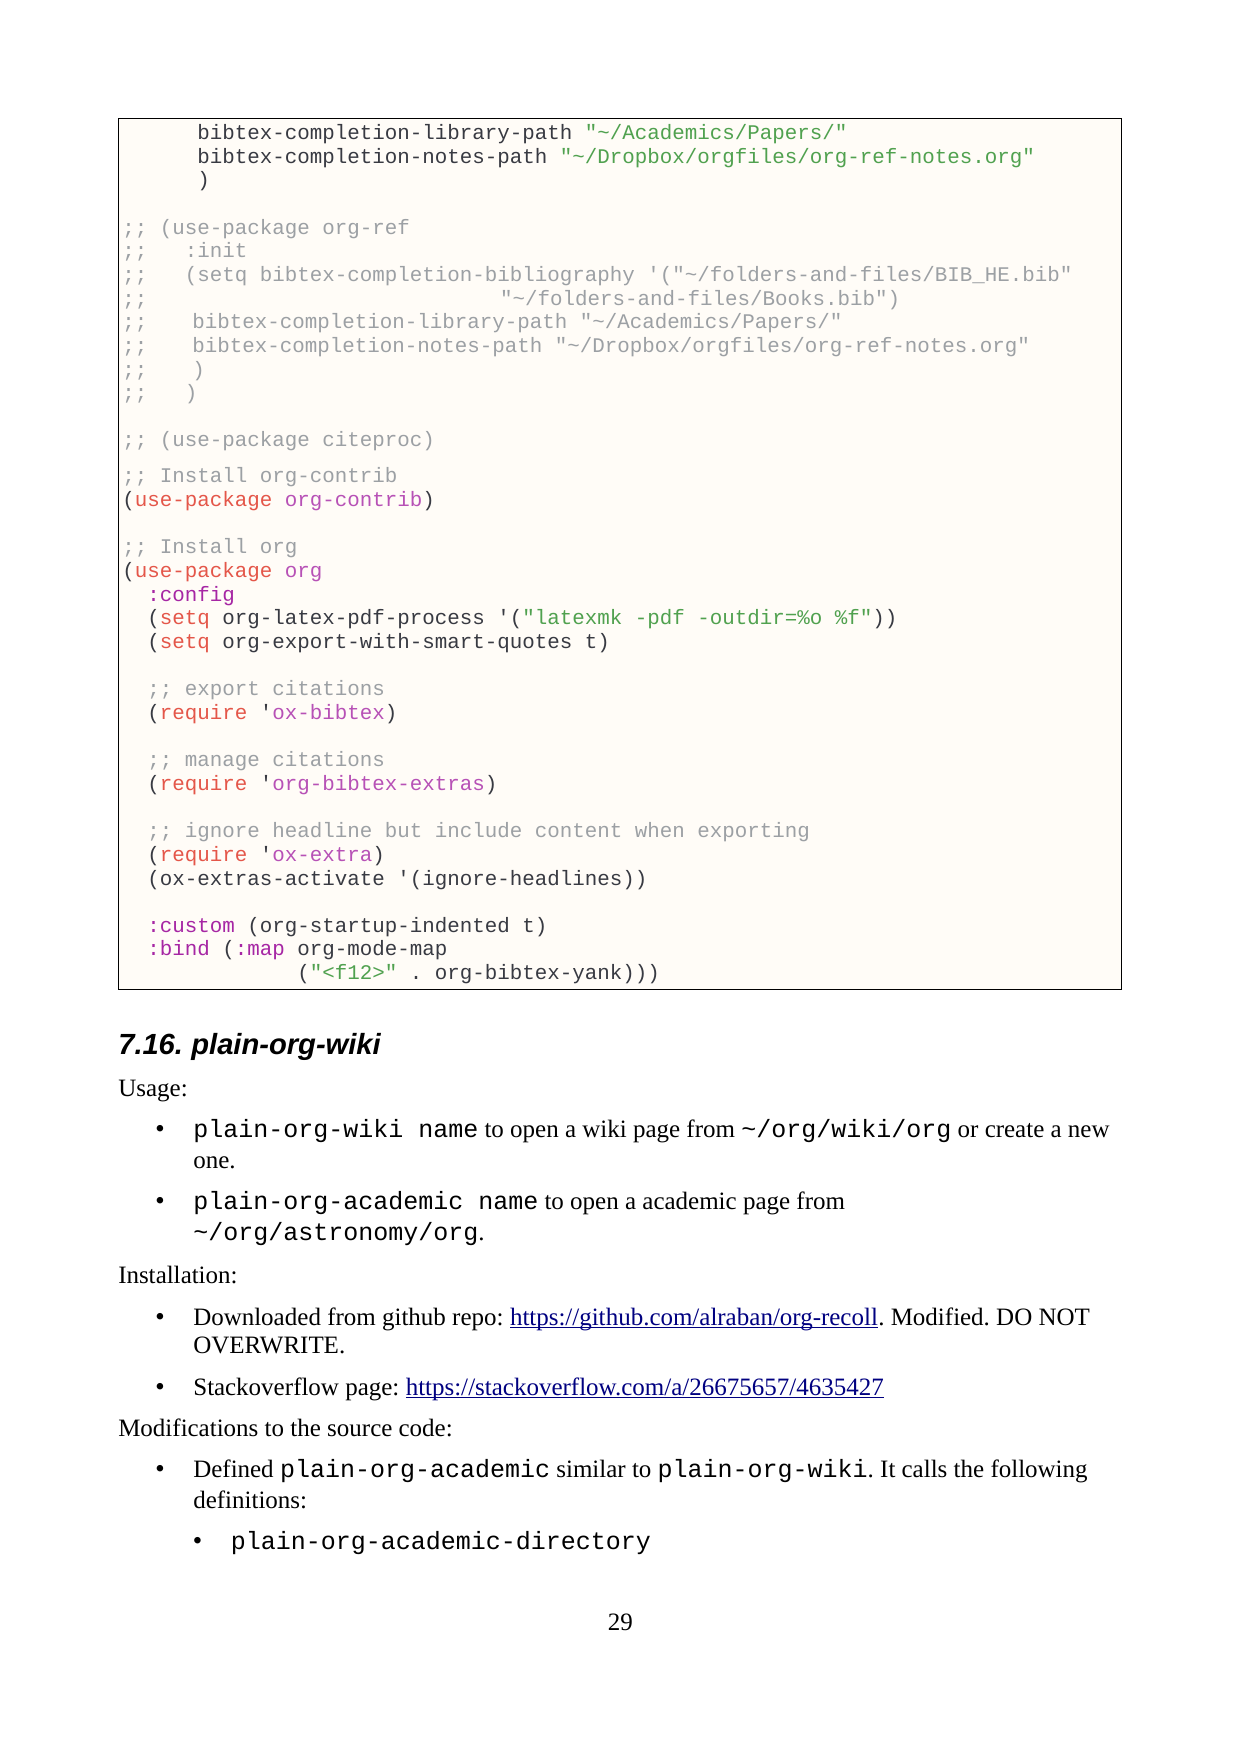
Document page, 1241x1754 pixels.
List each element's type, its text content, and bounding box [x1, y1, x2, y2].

text ) [119, 165, 1121, 189]
text ;; "~/folders-and-files/Books.bib") [119, 284, 1121, 307]
text Installation: [118, 1261, 1122, 1289]
text (use-package org [119, 556, 1121, 580]
text (setq org-latex-pdf-process '("latexmk -pdf -outdir=%o %f")) [119, 603, 1121, 627]
text (require 'ox-bibtex) [119, 698, 1121, 722]
text ;; ) [119, 354, 1121, 378]
text ;; ) [119, 378, 1121, 402]
text ;; (setq bibtex-completion-bibliography '("~/folders-and-files/BIB_HE.bib" [119, 260, 1121, 284]
text :custom (org-startup-indented t) [119, 911, 1121, 934]
text (ox-extras-activate '(ignore-headlines)) [119, 863, 1121, 887]
text ("<f12>" . org-bibtex-yank))) [119, 958, 1121, 989]
subtitle plain-org-wiki [118, 1027, 1122, 1061]
text (require 'ox-extra) [119, 840, 1121, 863]
text ;; (use-package citeproc) [119, 426, 1121, 453]
text ;; bibtex-completion-library-path "~/Academics/Papers/" [119, 307, 1121, 331]
text ;; export citations [119, 674, 1121, 698]
list plain-org-wiki name to open a wiki page from ~/org/wiki/org or create a new one. [156, 1114, 1122, 1174]
text ;; bibtex-completion-notes-path "~/Dropbox/orgfiles/org-ref-notes.org" [119, 331, 1121, 354]
list Downloaded from github repo: https://github.com/alraban/org-recoll. Modified. DO NOT OVERWRITE. [156, 1302, 1122, 1359]
list plain-org-academic-directory [193, 1526, 1122, 1557]
text ;; Install org [119, 532, 1121, 556]
text ;; (use-package org-ref [119, 213, 1121, 236]
text Modifications to the source code: [118, 1413, 1122, 1442]
list Defined plain-org-academic similar to plain-org-wiki. It calls the following definitions: [156, 1454, 1122, 1514]
text ;; :init [119, 236, 1121, 260]
text ;; Install org-contrib [119, 462, 1121, 485]
list plain-org-academic name to open a academic page from ~/org/astronomy/org. [156, 1186, 1122, 1248]
text ;; ignore headline but include content when exporting [119, 816, 1121, 840]
text ;; manage citations [119, 745, 1121, 769]
text :bind (:map org-mode-map [119, 934, 1121, 958]
text (setq org-export-with-smart-quotes t) [119, 627, 1121, 651]
list Stackoverflow page: https://stackoverflow.com/a/26675657/4635427 [156, 1372, 1122, 1401]
text (use-package org-contrib) [119, 485, 1121, 509]
text Usage: [118, 1073, 1122, 1102]
text bibtex-completion-library-path "~/Academics/Papers/" [119, 119, 1121, 142]
text bibtex-completion-notes-path "~/Dropbox/orgfiles/org-ref-notes.org" [119, 142, 1121, 165]
text (require 'org-bibtex-extras) [119, 769, 1121, 793]
text :config [119, 580, 1121, 603]
